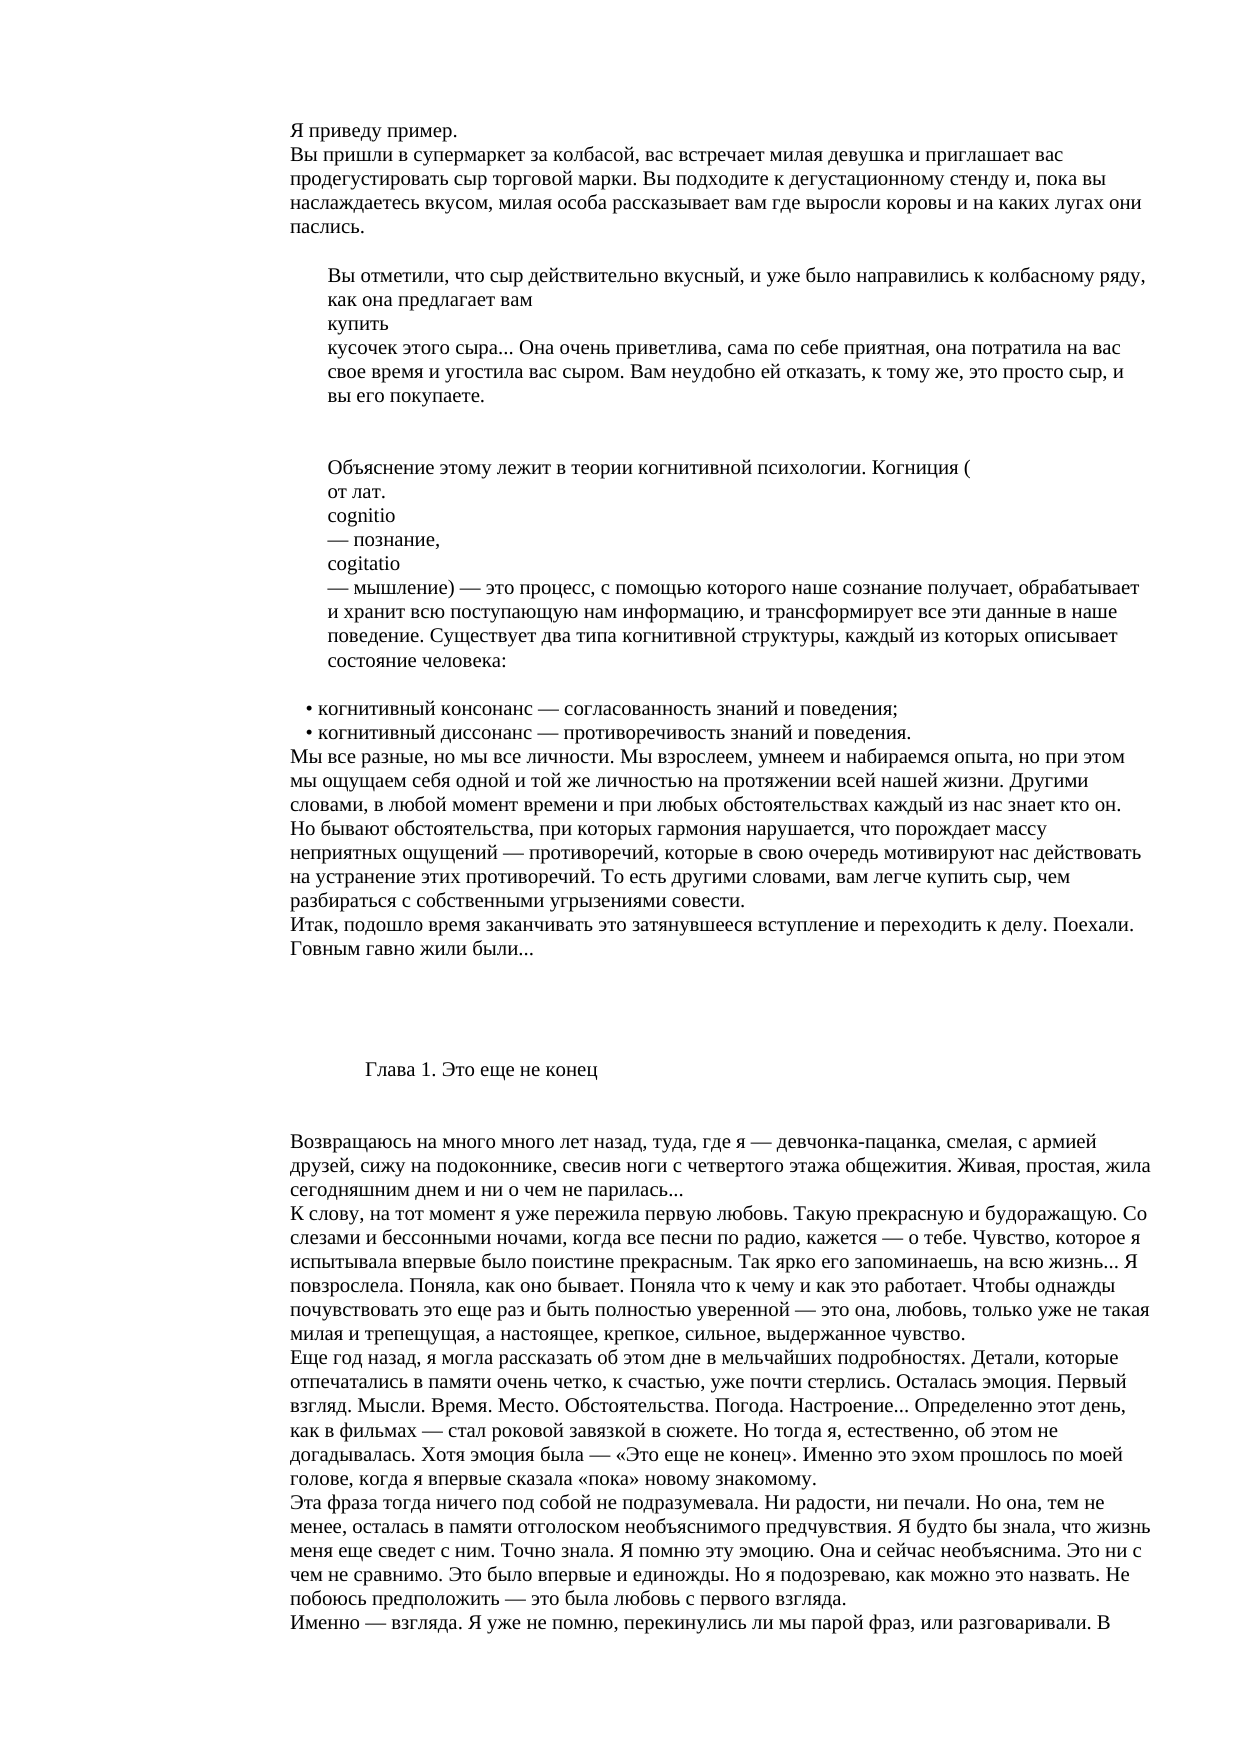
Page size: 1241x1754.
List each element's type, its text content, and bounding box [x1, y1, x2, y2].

text Глава 1. Это еще не конец [365, 1057, 1152, 1081]
text купить [327, 311, 1152, 335]
text cogitatio [327, 551, 1152, 575]
text от лат. [327, 479, 1152, 503]
text Мы все разные, но мы все личности. Мы взрослеем, умнеем и набираемся опыта, но при этом мы ощущаем себя одной и той же личностью на протяжении всей нашей жизни. Другими словами, в любой момент времени и при любых обстоятельствах каждый из нас знает кто он. [290, 744, 1152, 816]
text Возвращаюсь на много много лет назад, туда, где я — девчонка-пацанка, смелая, с армией друзей, сижу на подоконнике, свесив ноги с четвертого этажа общежития. Живая, простая, жила сегодняшним днем и ни о чем не парилась... [290, 1129, 1152, 1201]
text — познание, [327, 527, 1152, 551]
text cognitio [327, 503, 1152, 527]
text Я приведу пример. [290, 118, 1152, 142]
text • когнитивный консонанс — согласованность знаний и поведения; [290, 696, 1152, 720]
text Но бывают обстоятельства, при которых гармония нарушается, что порождает массу неприятных ощущений — противоречий, которые в свою очередь мотивируют нас действовать на устранение этих противоречий. То есть другими словами, вам легче купить сыр, чем разбираться с собственными угрызениями совести. [290, 816, 1152, 912]
text Еще год назад, я могла рассказать об этом дне в мельчайших подробностях. Детали, которые отпечатались в памяти очень четко, к счастью, уже почти стерлись. Осталась эмоция. Первый взгляд. Мысли. Время. Место. Обстоятельства. Погода. Настроение... Определенно этот день, как в фильмах — стал роковой завязкой в сюжете. Но тогда я, естественно, об этом не догадывалась. Хотя эмоция была — «Это еще не конец». Именно это эхом прошлось по моей голове, когда я впервые сказала «пока» новому знакомому. [290, 1345, 1152, 1490]
text Говным гавно жили были... [290, 936, 1152, 960]
text Именно — взгляда. Я уже не помню, перекинулись ли мы парой фраз, или разговаривали. В [290, 1610, 1152, 1634]
text Вы пришли в супермаркет за колбасой, вас встречает милая девушка и приглашает вас продегустировать сыр торговой марки. Вы подходите к дегустационному стенду и, пока вы наслаждаетесь вкусом, милая особа рассказывает вам где выросли коровы и на каких лугах они паслись. [290, 142, 1152, 238]
text — мышление) — это процесс, с помощью которого наше сознание получает, обрабатывает и хранит всю поступающую нам информацию, и трансформирует все эти данные в наше поведение. Существует два типа когнитивной структуры, каждый из которых описывает состояние человека: [327, 575, 1152, 672]
text К слову, на тот момент я уже пережила первую любовь. Такую прекрасную и будоражащую. Со слезами и бессонными ночами, когда все песни по радио, кажется — о тебе. Чувство, которое я испытывала впервые было поистине прекрасным. Так ярко его запоминаешь, на всю жизнь... Я повзрослела. Поняла, как оно бывает. Поняла что к чему и как это работает. Чтобы однажды почувствовать это еще раз и быть полностью уверенной — это она, любовь, только уже не такая милая и трепещущая, а настоящее, крепкое, сильное, выдержанное чувство. [290, 1201, 1152, 1345]
text Эта фраза тогда ничего под собой не подразумевала. Ни радости, ни печали. Но она, тем не менее, осталась в памяти отголоском необъяснимого предчувствия. Я будто бы знала, что жизнь меня еще сведет с ним. Точно знала. Я помню эту эмоцию. Она и сейчас необъяснима. Это ни с чем не сравнимо. Это было впервые и единожды. Но я подозреваю, как можно это назвать. Не побоюсь предположить — это была любовь с первого взгляда. [290, 1490, 1152, 1610]
text Объяснение этому лежит в теории когнитивной психологии. Когниция ( [327, 455, 1152, 479]
text • когнитивный диссонанс — противоречивость знаний и поведения. [290, 720, 1152, 744]
text Вы отметили, что сыр действительно вкусный, и уже было направились к колбасному ряду, как она предлагает вам [327, 262, 1152, 311]
text Итак, подошло время заканчивать это затянувшееся вступление и переходить к делу. Поехали. [290, 912, 1152, 936]
text кусочек этого сыра... Она очень приветлива, сама по себе приятная, она потратила на вас свое время и угостила вас сыром. Вам неудобно ей отказать, к тому же, это просто сыр, и вы его покупаете. [327, 335, 1152, 407]
